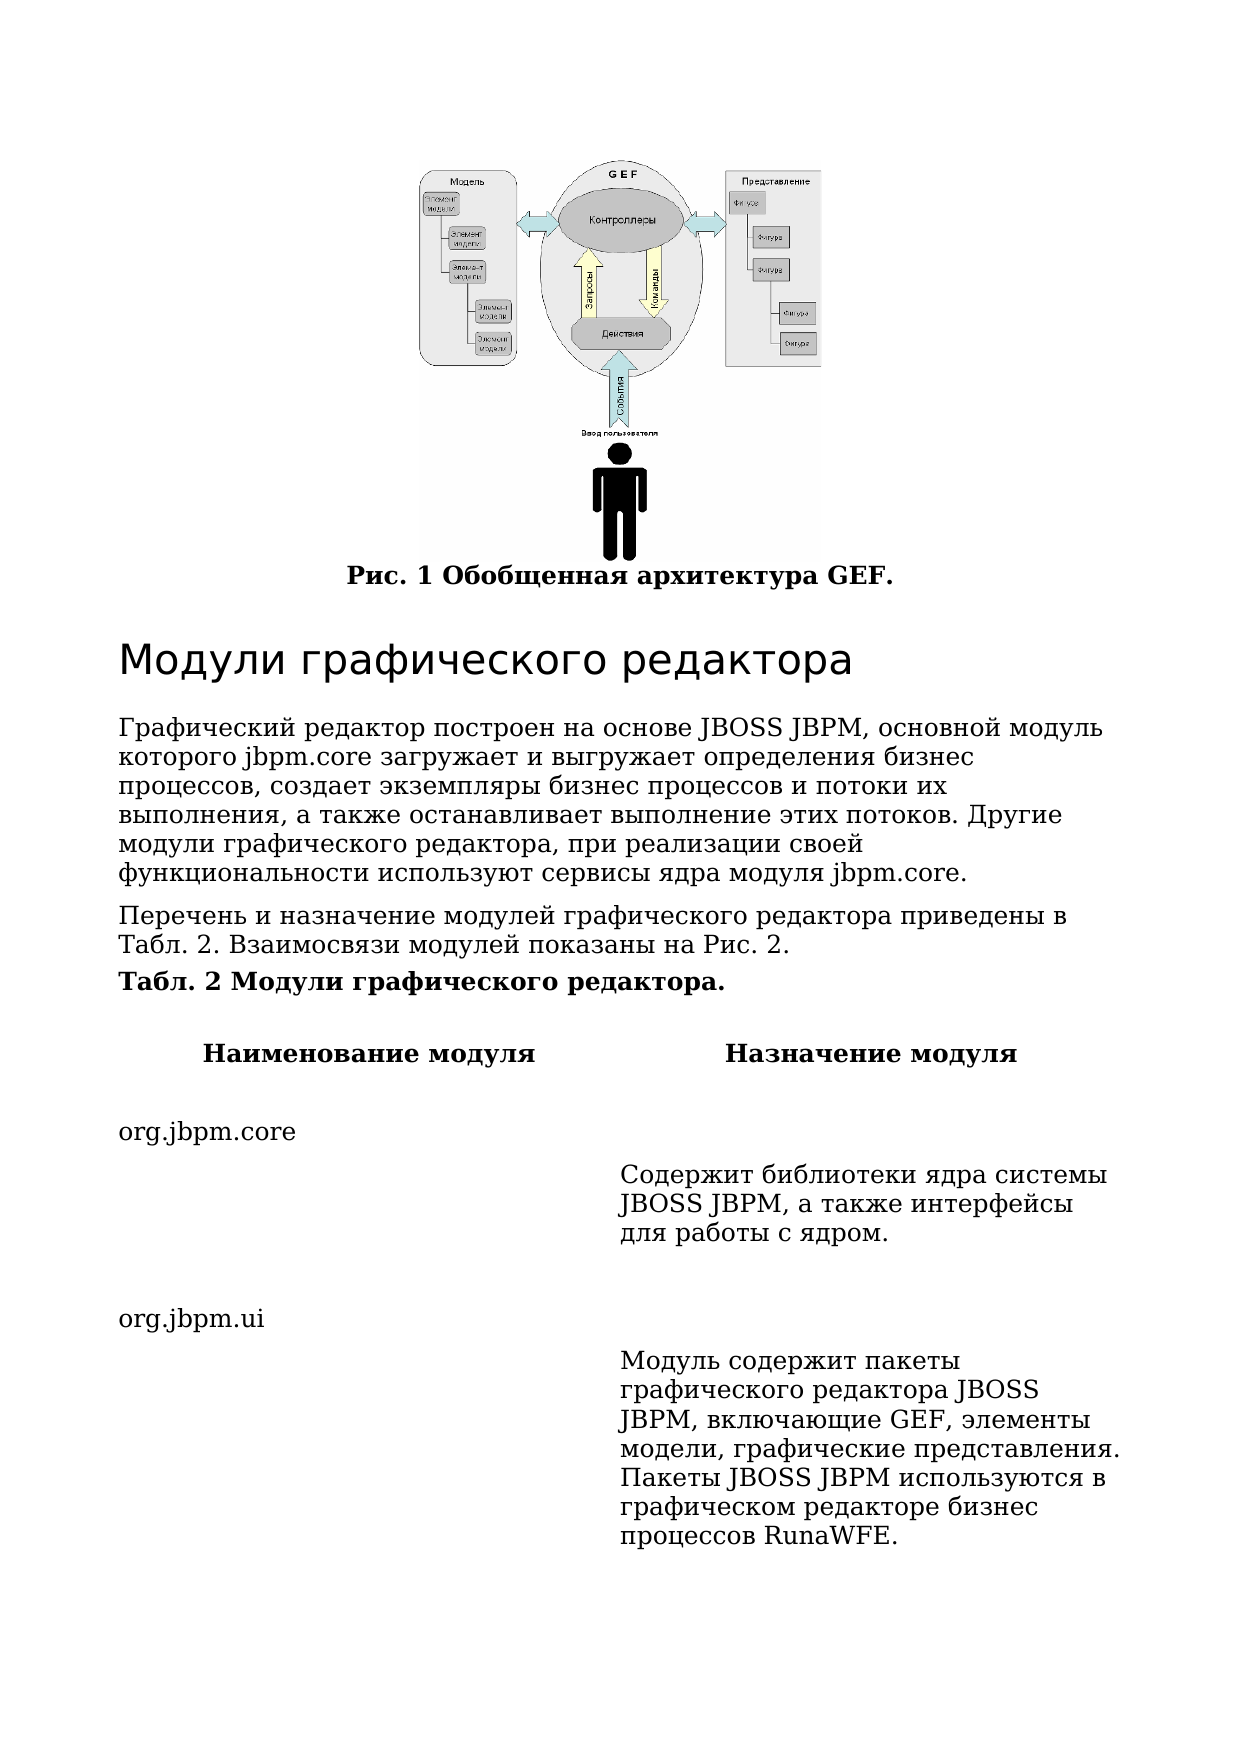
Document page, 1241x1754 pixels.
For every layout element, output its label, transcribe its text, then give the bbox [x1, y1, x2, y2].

table_header Наименование модуля [118, 997, 620, 1111]
text Графический редактор построен на основе JBOSS JBPM, основной модуль которого jbpm.core загружает и выгружает определения бизнес процессов, создает экземпляры бизнес процессов и потоки их выполнения, а также останавливает выполнение этих потоков. Другие модули графического редактора, при реализации своей функциональности используют сервисы ядра модуля jbpm.core. [118, 713, 1122, 888]
subtitle Модули графического редактора [118, 636, 1122, 684]
table_cell org.jbpm.ui [118, 1298, 620, 1601]
table_cell [620, 118, 1122, 161]
table_cell Содержит библиотеки ядра системы JBOSS JBPM, а также интерфейсы для работы с ядром. [620, 1111, 1122, 1298]
text Табл. 2 Модули графического редактора. [118, 967, 1122, 997]
table_header Назначение модуля [620, 997, 1122, 1111]
text Перечень и назначение модулей графического редактора приведены в Табл. 2. Взаимосвязи модулей показаны на Рис. 2. [118, 901, 1122, 960]
table_cell org.jbpm.core [118, 1111, 620, 1298]
picture [419, 160, 822, 562]
table_cell Модуль содержит пакеты графического редактора JBOSS JBPM, включающие GEF, элементы модели, графические представления. Пакеты JBOSS JBPM используются в графическом редакторе бизнес процессов RunaWFE. [620, 1298, 1122, 1601]
table_cell [118, 118, 620, 161]
text Рис. 1 Обобщенная архитектура GEF. [118, 561, 1122, 591]
